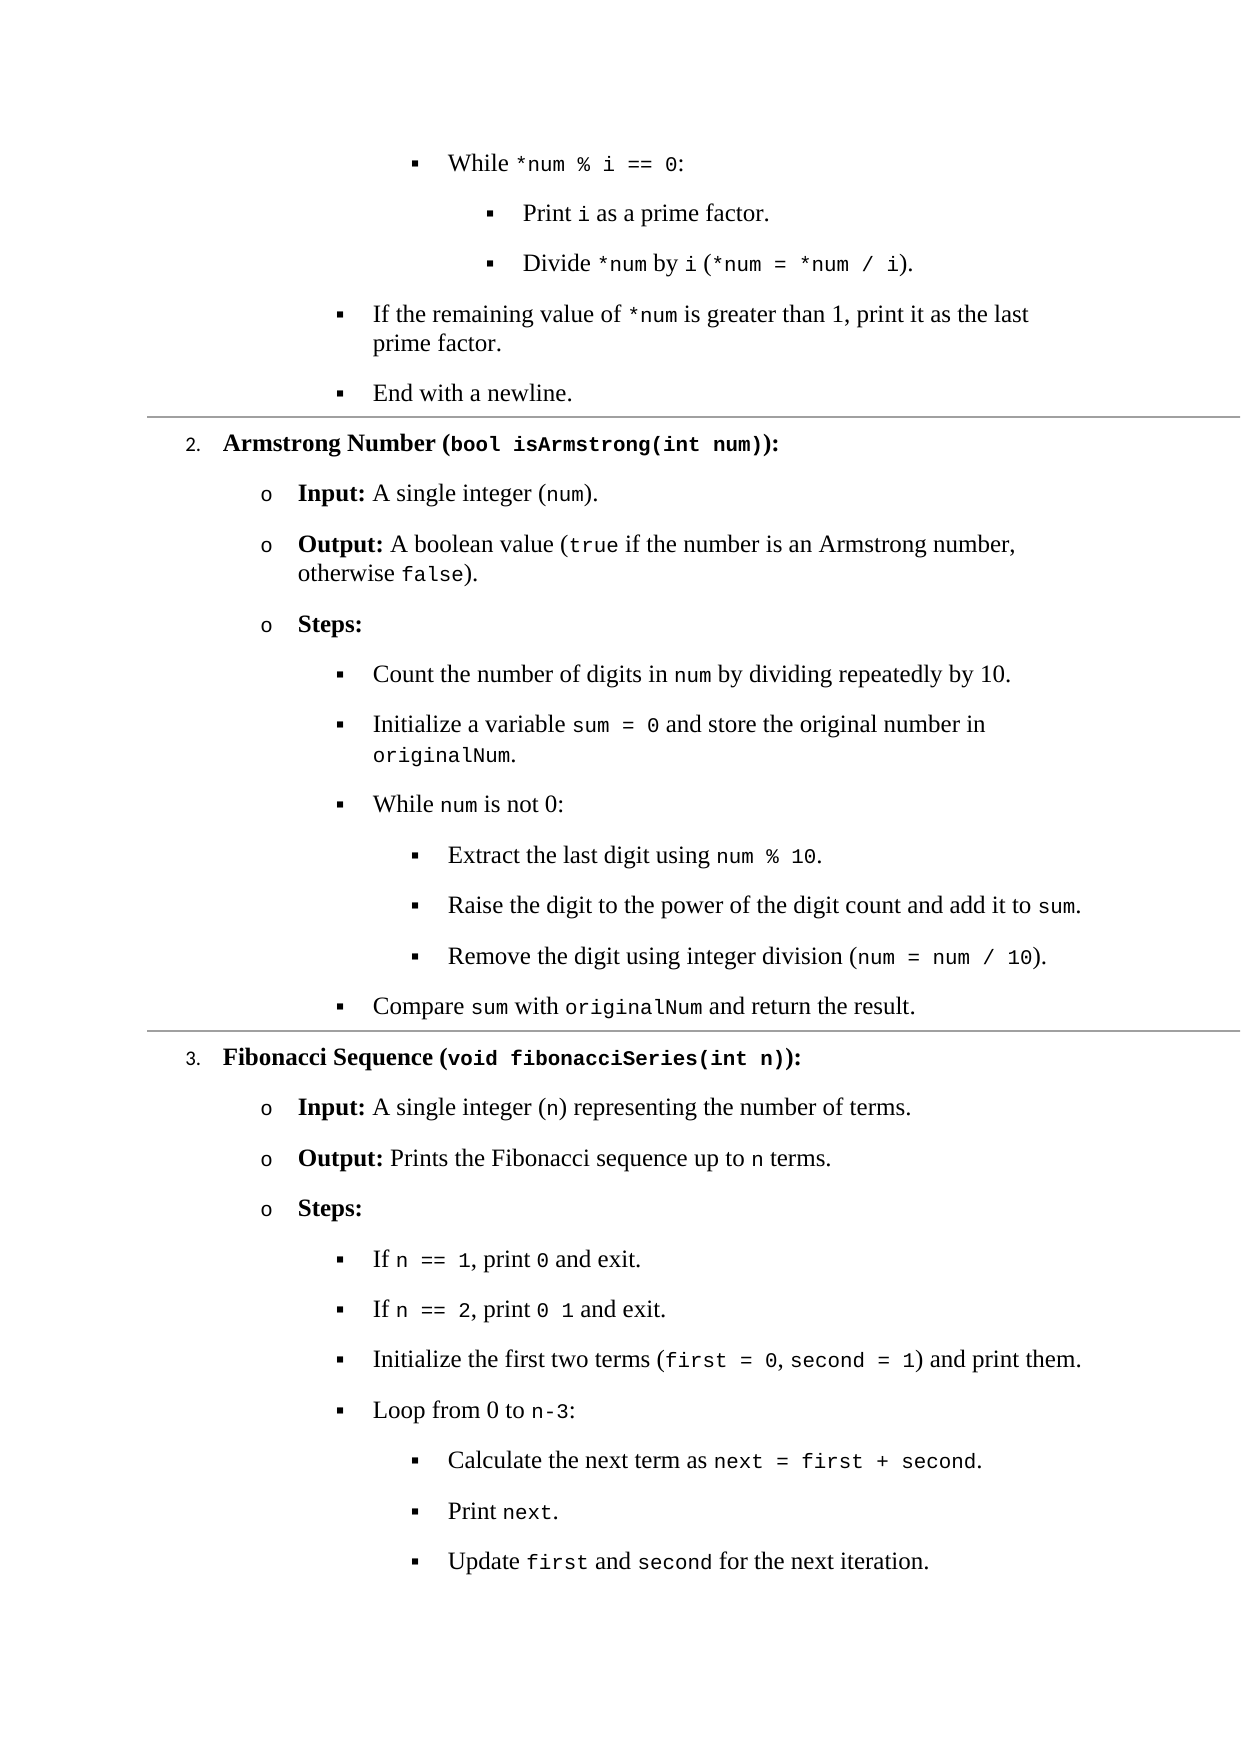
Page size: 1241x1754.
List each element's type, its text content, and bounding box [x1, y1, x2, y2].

list Loop from 0 to n-3: [335, 1395, 1093, 1424]
list While num is not 0: [335, 789, 1093, 819]
list Remove the digit using integer division (num = num / 10). [410, 941, 1093, 970]
list Input: A single integer (num). [260, 478, 1093, 508]
list Update first and second for the next iteration. [410, 1546, 1093, 1576]
list Compare sum with originalNum and return the result. [335, 991, 1093, 1021]
list If the remaining value of *num is greater than 1, print it as the last prime factor. [335, 299, 1093, 357]
list Extract the last digit using num % 10. [410, 840, 1093, 869]
list Initialize a variable sum = 0 and store the original number in originalNum. [335, 709, 1093, 769]
list Divide *num by i (*num = *num / i). [485, 248, 1093, 278]
list Steps: [260, 609, 1093, 638]
list Output: A boolean value (true if the number is an Armstrong number, otherwise false). [260, 529, 1093, 588]
list Count the number of digits in num by dividing repeatedly by 10. [335, 659, 1093, 689]
list Initialize the first two terms (first = 0, second = 1) and print them. [335, 1344, 1093, 1374]
list Steps: [260, 1193, 1093, 1223]
list Print i as a prime factor. [485, 198, 1093, 228]
list Raise the digit to the power of the digit count and add it to sum. [410, 890, 1093, 920]
list If n == 1, print 0 and exit. [335, 1244, 1093, 1273]
list Input: A single integer (n) representing the number of terms. [260, 1092, 1093, 1122]
list Output: Prints the Fibonacci sequence up to n terms. [260, 1143, 1093, 1172]
list Print next. [410, 1496, 1093, 1525]
list End with a newline. [335, 378, 1093, 407]
list Calculate the next term as next = first + second. [410, 1445, 1093, 1475]
list Armstrong Number (bool isArmstrong(int num)): [185, 428, 1093, 457]
list Fibonacci Sequence (void fibonacciSeries(int n)): [185, 1042, 1093, 1072]
list If n == 2, print 0 1 and exit. [335, 1294, 1093, 1324]
list While *num % i == 0: [410, 148, 1093, 177]
